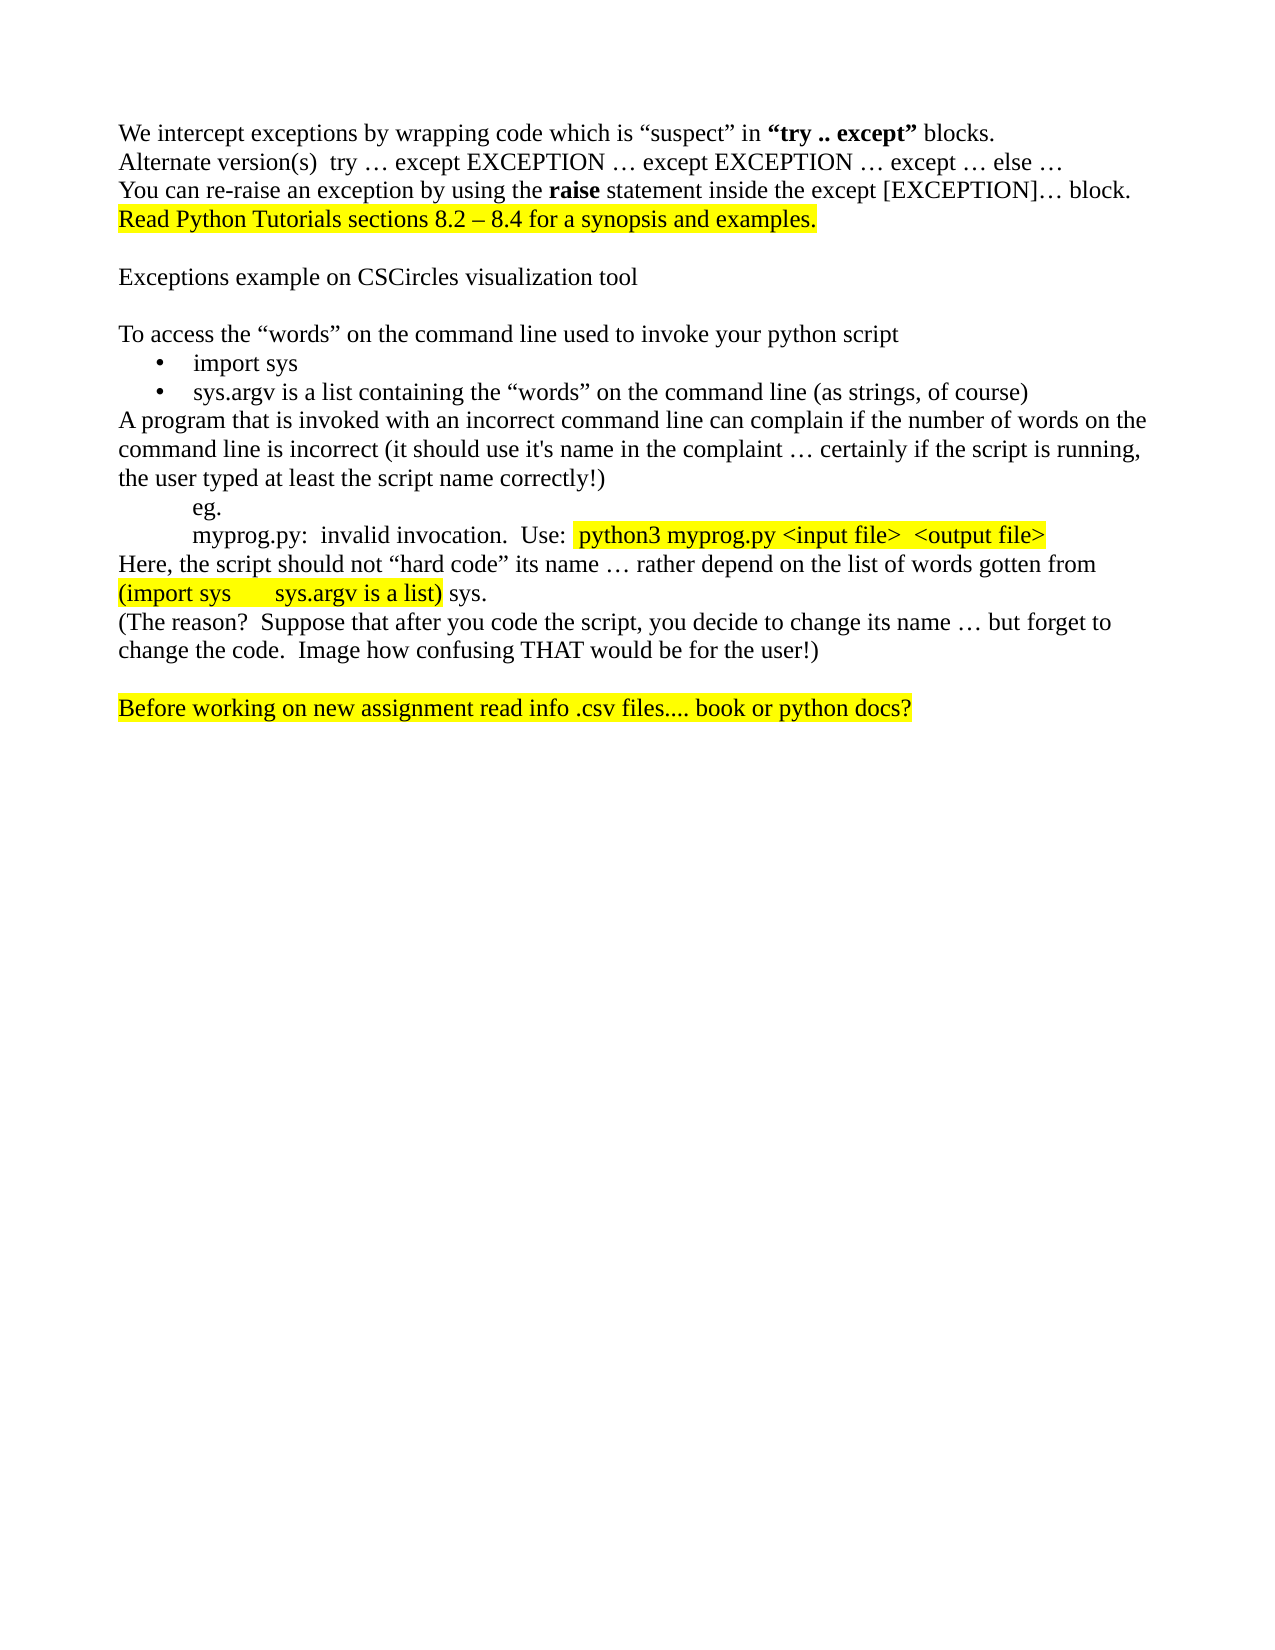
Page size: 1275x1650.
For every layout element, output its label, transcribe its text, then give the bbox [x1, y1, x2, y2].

text We intercept exceptions by wrapping code which is “suspect” in “try .. except” blocks. [118, 118, 1157, 147]
text Read Python Tutorials sections 8.2 – 8.4 for a synopsis and examples. [118, 204, 1157, 233]
text Alternate version(s) try … except EXCEPTION … except EXCEPTION … except … else … [118, 147, 1157, 176]
text To access the “words” on the command line used to invoke your python script [118, 319, 1157, 348]
text A program that is invoked with an incorrect command line can complain if the number of words on the command line is incorrect (it should use it's name in the complaint … certainly if the script is running, the user typed at least the script name correctly!) [118, 406, 1157, 492]
text Here, the script should not “hard code” its name … rather depend on the list of words gotten from (import sys sys.argv is a list) sys. [118, 549, 1157, 607]
text Before working on new assignment read info .csv files.... book or python docs? [118, 693, 1157, 722]
list sys.argv is a list containing the “words” on the command line (as strings, of course) [156, 377, 1157, 406]
text (The reason? Suppose that after you code the script, you decide to change its name … but forget to change the code. Image how confusing THAT would be for the user!) [118, 607, 1157, 664]
text eg. [192, 492, 1157, 521]
text Exceptions example on CSCircles visualization tool [118, 262, 1157, 291]
text You can re-raise an exception by using the raise statement inside the except [EXCEPTION]… block. [118, 176, 1157, 204]
list import sys [156, 348, 1157, 377]
text myprog.py: invalid invocation. Use: python3 myprog.py <input file> <output file> [192, 521, 1157, 549]
